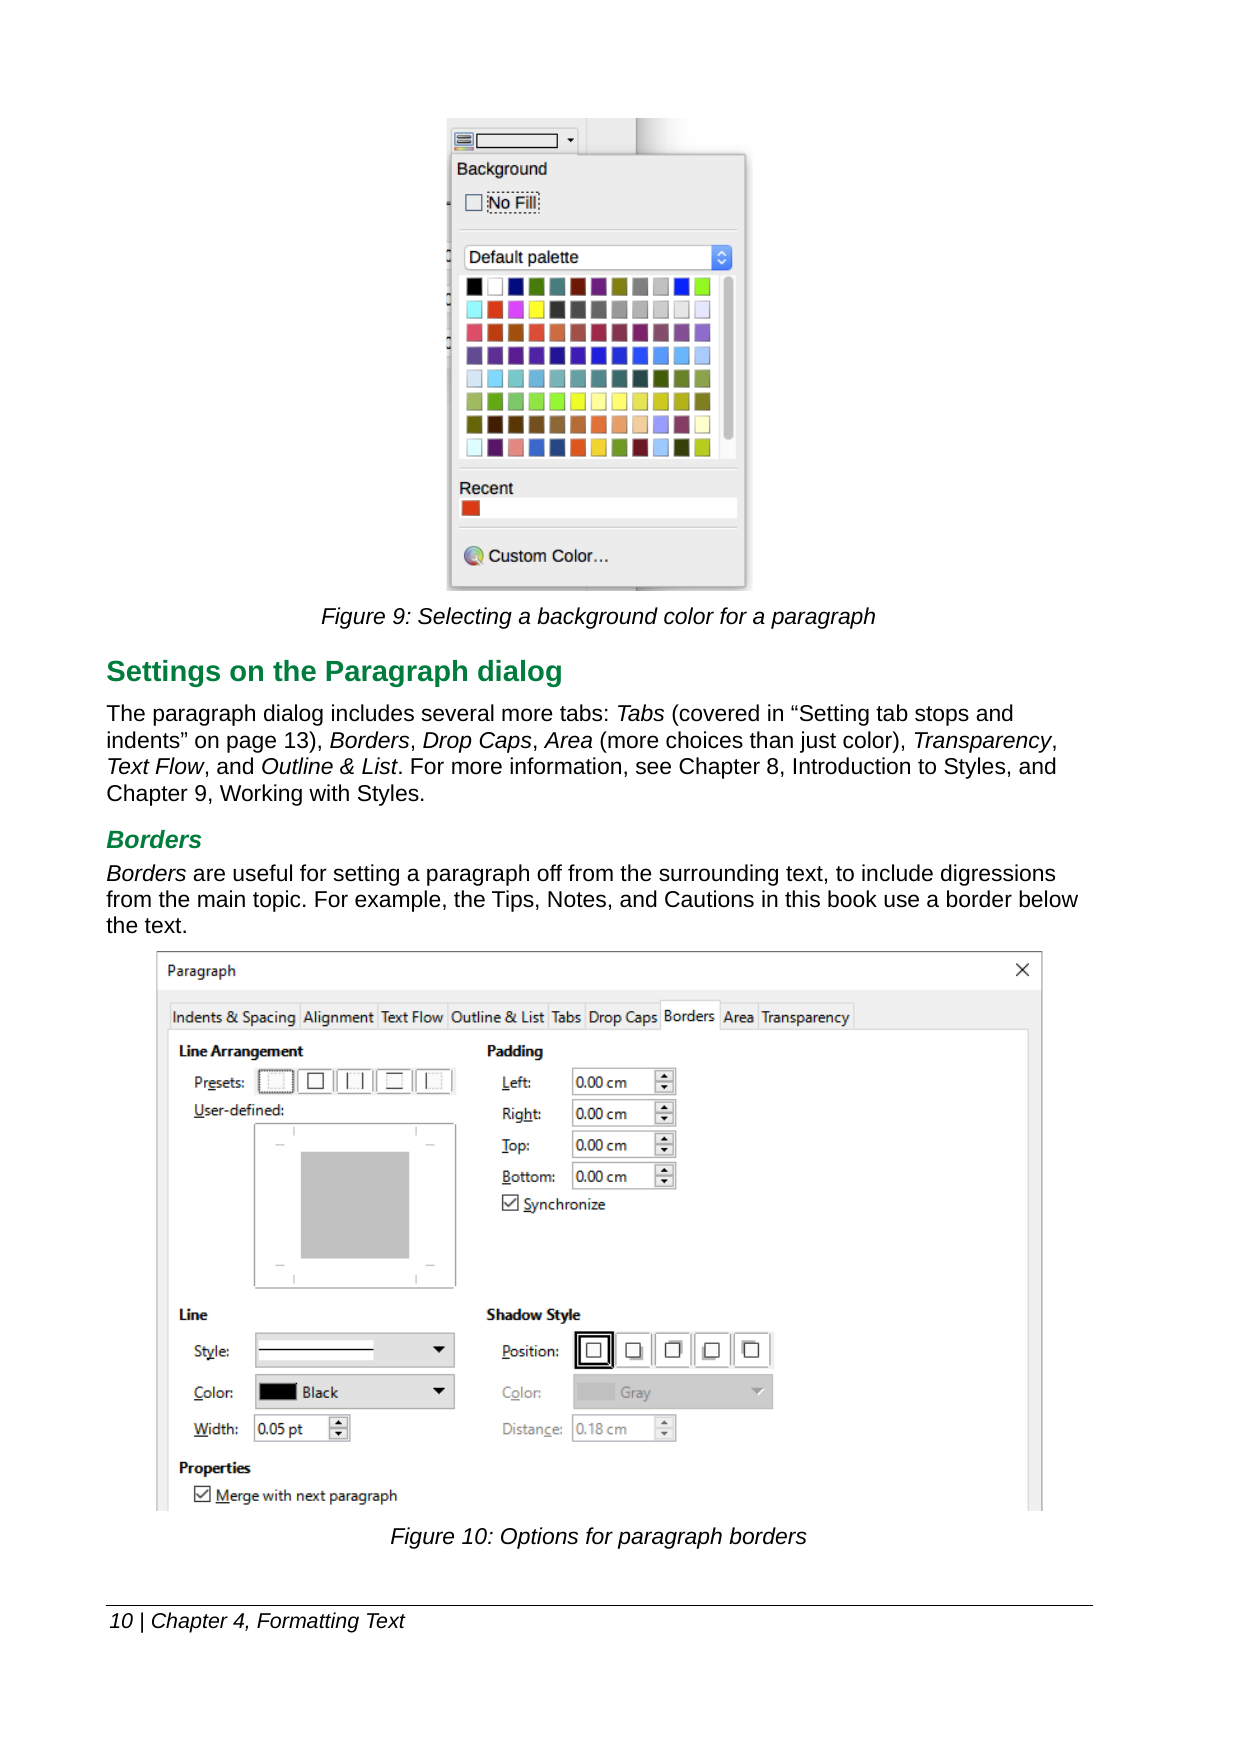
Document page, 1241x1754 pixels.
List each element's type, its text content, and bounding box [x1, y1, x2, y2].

picture [156, 951, 1043, 1511]
text Figure 10: Options for paragraph borders [157, 1523, 1042, 1549]
subtitle Settings on the Paragraph dialog [106, 654, 1093, 688]
text Figure 9: Selecting a background color for a paragraph [304, 603, 895, 629]
subtitle Borders [106, 824, 1093, 853]
text Borders are useful for setting a paragraph off from the surrounding text, to include digressions from the main topic. For example, the Tips, Notes, and Cautions in this book use a border below the text. [106, 859, 1093, 939]
picture [446, 118, 753, 591]
text The paragraph dialog includes several more tabs: Tabs (covered in “Setting tab stops and indents” on page 13), Borders, Drop Caps, Area (more choices than just color), Transparency, Text Flow, and Outline & List. For more information, see Chapter 8, Introduction to Styles, and Chapter 9, Working with Styles. [106, 700, 1093, 806]
